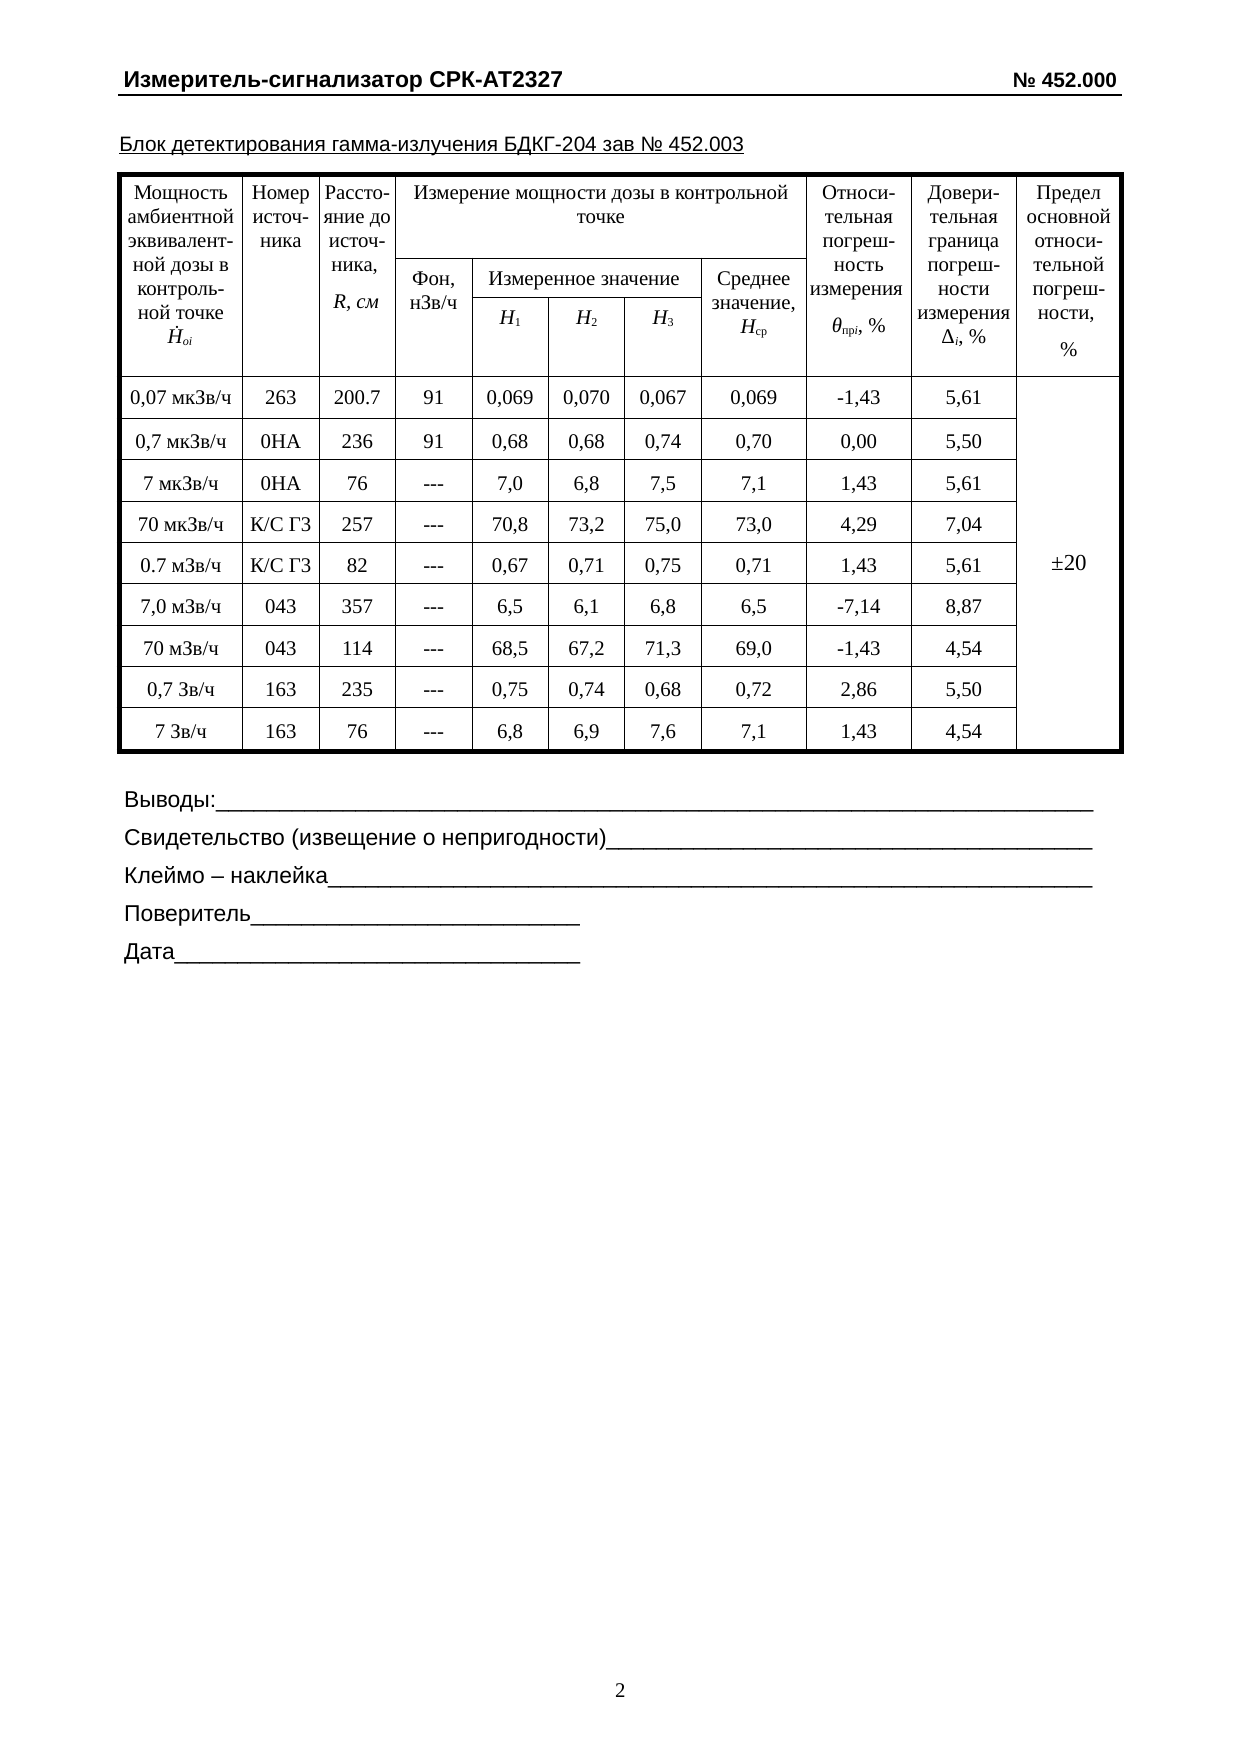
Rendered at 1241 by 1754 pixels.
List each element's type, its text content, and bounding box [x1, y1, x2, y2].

table_cell 7,0 мЗв/ч [122, 584, 242, 624]
table_cell 6,5 [473, 584, 548, 624]
table_cell 114 [320, 626, 395, 666]
table_cell 0,7 Зв/ч [122, 667, 242, 707]
table_cell 7,04 [912, 502, 1016, 542]
table_cell 76 [320, 708, 395, 749]
table_cell 7,5 [625, 460, 701, 501]
table_cell 73,0 [702, 502, 806, 542]
table_cell 0,74 [549, 667, 624, 707]
table_cell 6,9 [549, 708, 624, 749]
table_cell Довери-тельная граница погреш-ности измерения Δi, % [912, 177, 1016, 376]
table_header Выводы: [118, 781, 1122, 818]
table_cell 5,50 [912, 667, 1016, 707]
table_cell -1,43 [807, 626, 911, 666]
table_cell 0,68 [473, 419, 548, 459]
table_cell 4,54 [912, 708, 1016, 749]
table_cell 6,8 [549, 460, 624, 501]
table_cell --- [396, 460, 472, 501]
table_cell 4,29 [807, 502, 911, 542]
table_cell 70 мкЗв/ч [122, 502, 242, 542]
table_cell 5,61 [912, 377, 1016, 418]
table_cell 6,1 [549, 584, 624, 624]
table_cell 0,069 [702, 377, 806, 418]
table_cell 76 [320, 460, 395, 501]
table_cell 1,43 [807, 708, 911, 749]
table_cell К/С Г3 [243, 502, 319, 542]
table_cell Клеймо – наклейка [118, 856, 1122, 894]
table_cell 7,1 [702, 460, 806, 501]
table_cell 0НА [243, 419, 319, 459]
table_cell 0,7 мкЗв/ч [122, 419, 242, 459]
table_cell 0,71 [702, 543, 806, 583]
table_cell H1 [473, 298, 548, 376]
table_cell 8,87 [912, 584, 1016, 624]
table_cell 68,5 [473, 626, 548, 666]
table_cell H3 [625, 298, 701, 376]
table_cell 71,3 [625, 626, 701, 666]
table_cell Предел основной относи-тельной погреш-ности, % [1017, 177, 1119, 376]
table_cell 91 [396, 377, 472, 418]
table_cell 67,2 [549, 626, 624, 666]
table_cell 236 [320, 419, 395, 459]
table_cell 2,86 [807, 667, 911, 707]
table_cell 75,0 [625, 502, 701, 542]
table_cell Измерение мощности дозы в контрольной точке [396, 177, 806, 257]
table_cell 0,75 [625, 543, 701, 583]
table_cell --- [396, 584, 472, 624]
table_cell Мощность амбиентной эквивалент-ной дозы в контроль-ной точке Ḣoi [122, 177, 242, 376]
table_cell 357 [320, 584, 395, 624]
table_cell 6,8 [625, 584, 701, 624]
table_cell 73,2 [549, 502, 624, 542]
table_cell Поверитель [118, 894, 1122, 932]
table_cell 0,067 [625, 377, 701, 418]
table_cell 257 [320, 502, 395, 542]
table_cell 0,72 [702, 667, 806, 707]
table_cell 0НА [243, 460, 319, 501]
table_cell К/С Г3 [243, 543, 319, 583]
table_cell 1,43 [807, 460, 911, 501]
table_cell 0,70 [702, 419, 806, 459]
table_cell 0,07 мкЗв/ч [122, 377, 242, 418]
table_cell 0,71 [549, 543, 624, 583]
table_cell -7,14 [807, 584, 911, 624]
table_cell 69,0 [702, 626, 806, 666]
table_header Блок детектирования гамма-излучения БДКГ-204 зав № 452.003 [119, 126, 1121, 172]
table_cell 043 [243, 584, 319, 624]
table_cell 91 [396, 419, 472, 459]
table_cell 7,6 [625, 708, 701, 749]
table_cell -1,43 [807, 377, 911, 418]
table_cell 263 [243, 377, 319, 418]
table_cell 0,67 [473, 543, 548, 583]
table_cell 6,8 [473, 708, 548, 749]
table_cell 0,68 [549, 419, 624, 459]
table_cell 235 [320, 667, 395, 707]
table_cell ±20 [1017, 377, 1119, 749]
table_cell 1,43 [807, 543, 911, 583]
table_cell --- [396, 667, 472, 707]
table_cell 0,75 [473, 667, 548, 707]
table_cell 5,50 [912, 419, 1016, 459]
table_cell 6,5 [702, 584, 806, 624]
table_cell Номер источ-ника [243, 177, 319, 376]
table_cell H2 [549, 298, 624, 376]
table_cell Фон, нЗв/ч [396, 259, 472, 376]
table_cell 7,1 [702, 708, 806, 749]
table_cell 70,8 [473, 502, 548, 542]
table_cell Измеренное значение [473, 259, 701, 297]
table_cell 0,74 [625, 419, 701, 459]
table_cell Рассто-яние до источ-ника, R, см [320, 177, 395, 376]
table_cell --- [396, 502, 472, 542]
table_cell 0,68 [625, 667, 701, 707]
table_cell 163 [243, 667, 319, 707]
table_cell 82 [320, 543, 395, 583]
table_cell Среднее значение, Hср [702, 259, 806, 376]
table_cell 163 [243, 708, 319, 749]
table_cell 7 мкЗв/ч [122, 460, 242, 501]
table_cell 0,00 [807, 419, 911, 459]
table_cell 7,0 [473, 460, 548, 501]
table_cell 7 Зв/ч [122, 708, 242, 749]
table_cell --- [396, 626, 472, 666]
table_cell Относи-тельная погреш-ность измерения θпрi, % [807, 177, 911, 376]
table_cell Дата [118, 932, 1122, 970]
table_cell Свидетельство (извещение о непригодности) [118, 819, 1122, 856]
table_cell 70 мЗв/ч [122, 626, 242, 666]
table_cell 200.7 [320, 377, 395, 418]
table_cell 5,61 [912, 543, 1016, 583]
table_cell 043 [243, 626, 319, 666]
table_cell 0,070 [549, 377, 624, 418]
table_cell 4,54 [912, 626, 1016, 666]
table_cell --- [396, 543, 472, 583]
table_cell 5,61 [912, 460, 1016, 501]
table_cell 0.7 мЗв/ч [122, 543, 242, 583]
table_cell 0,069 [473, 377, 548, 418]
table_cell --- [396, 708, 472, 749]
